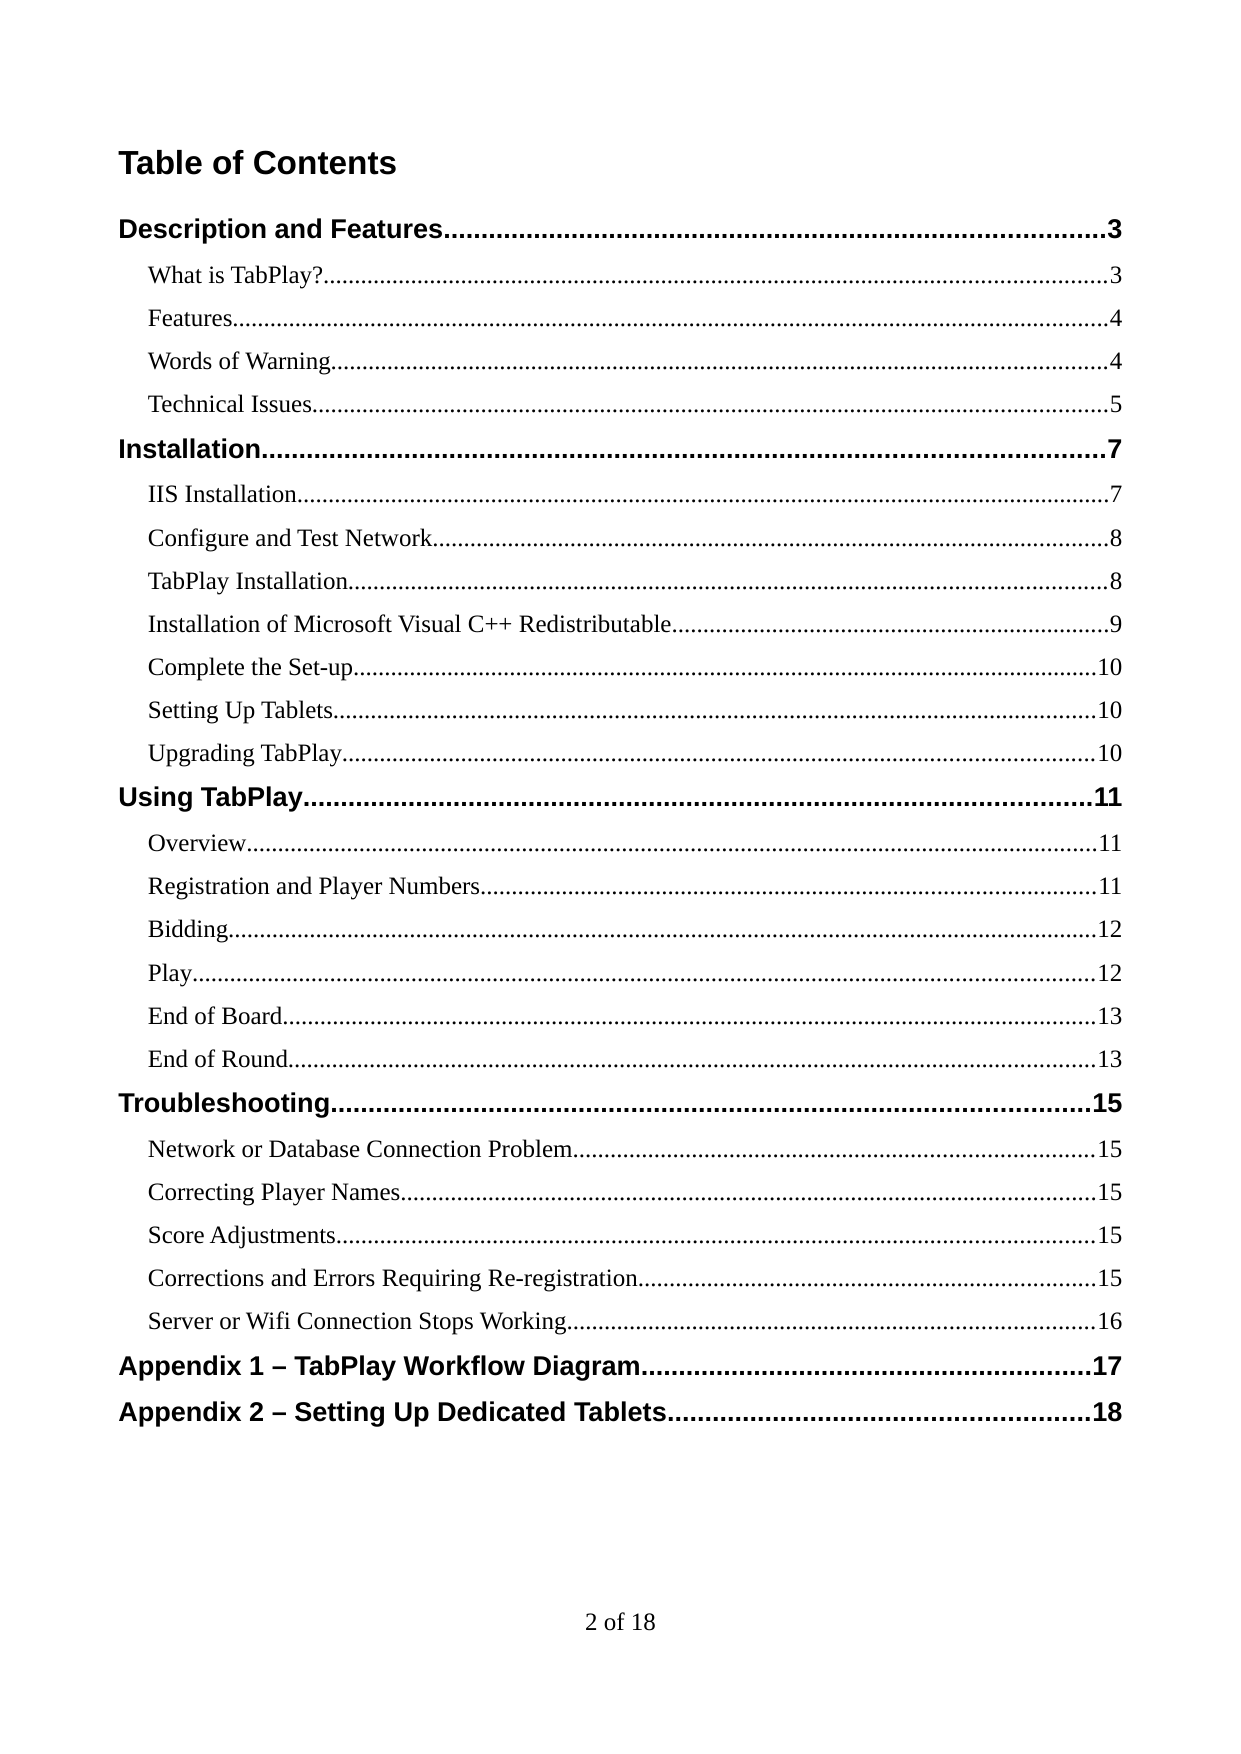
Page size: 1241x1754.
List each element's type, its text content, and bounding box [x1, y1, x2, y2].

text IIS Installation 7 [148, 479, 1122, 508]
text Troubleshooting 15 [118, 1087, 1122, 1118]
text What is TabPlay? 3 [148, 260, 1122, 289]
text Technical Issues 5 [148, 389, 1122, 418]
text Setting Up Tablets 10 [148, 695, 1122, 724]
text Correcting Player Names 15 [148, 1177, 1122, 1206]
text Words of Warning 4 [148, 346, 1122, 375]
text Play 12 [148, 958, 1122, 986]
text Corrections and Errors Requiring Re-registration 15 [148, 1263, 1122, 1292]
text Bidding 12 [148, 914, 1122, 943]
text Appendix 1 – TabPlay Workflow Diagram 17 [118, 1349, 1122, 1381]
text Registration and Player Numbers 11 [148, 871, 1122, 900]
text Score Adjustments 15 [148, 1220, 1122, 1249]
text Configure and Test Network 8 [148, 523, 1122, 551]
text End of Board 13 [148, 1001, 1122, 1029]
text Installation 7 [118, 433, 1122, 464]
text Complete the Set-up 10 [148, 652, 1122, 681]
text Server or Wifi Connection Stops Working 16 [148, 1306, 1122, 1335]
subtitle Table of Contents [118, 143, 1122, 182]
text Description and Features 3 [118, 213, 1122, 244]
text Appendix 2 – Setting Up Dedicated Tablets 18 [118, 1396, 1122, 1428]
text Network or Database Connection Problem 15 [148, 1134, 1122, 1163]
text Installation of Microsoft Visual C++ Redistributable 9 [148, 609, 1122, 638]
text Upgrading TabPlay 10 [148, 738, 1122, 767]
text End of Round 13 [148, 1044, 1122, 1073]
text Using TabPlay 11 [118, 781, 1122, 813]
text Features 4 [148, 303, 1122, 332]
text Overview 11 [148, 828, 1122, 857]
text TabPlay Installation 8 [148, 566, 1122, 594]
